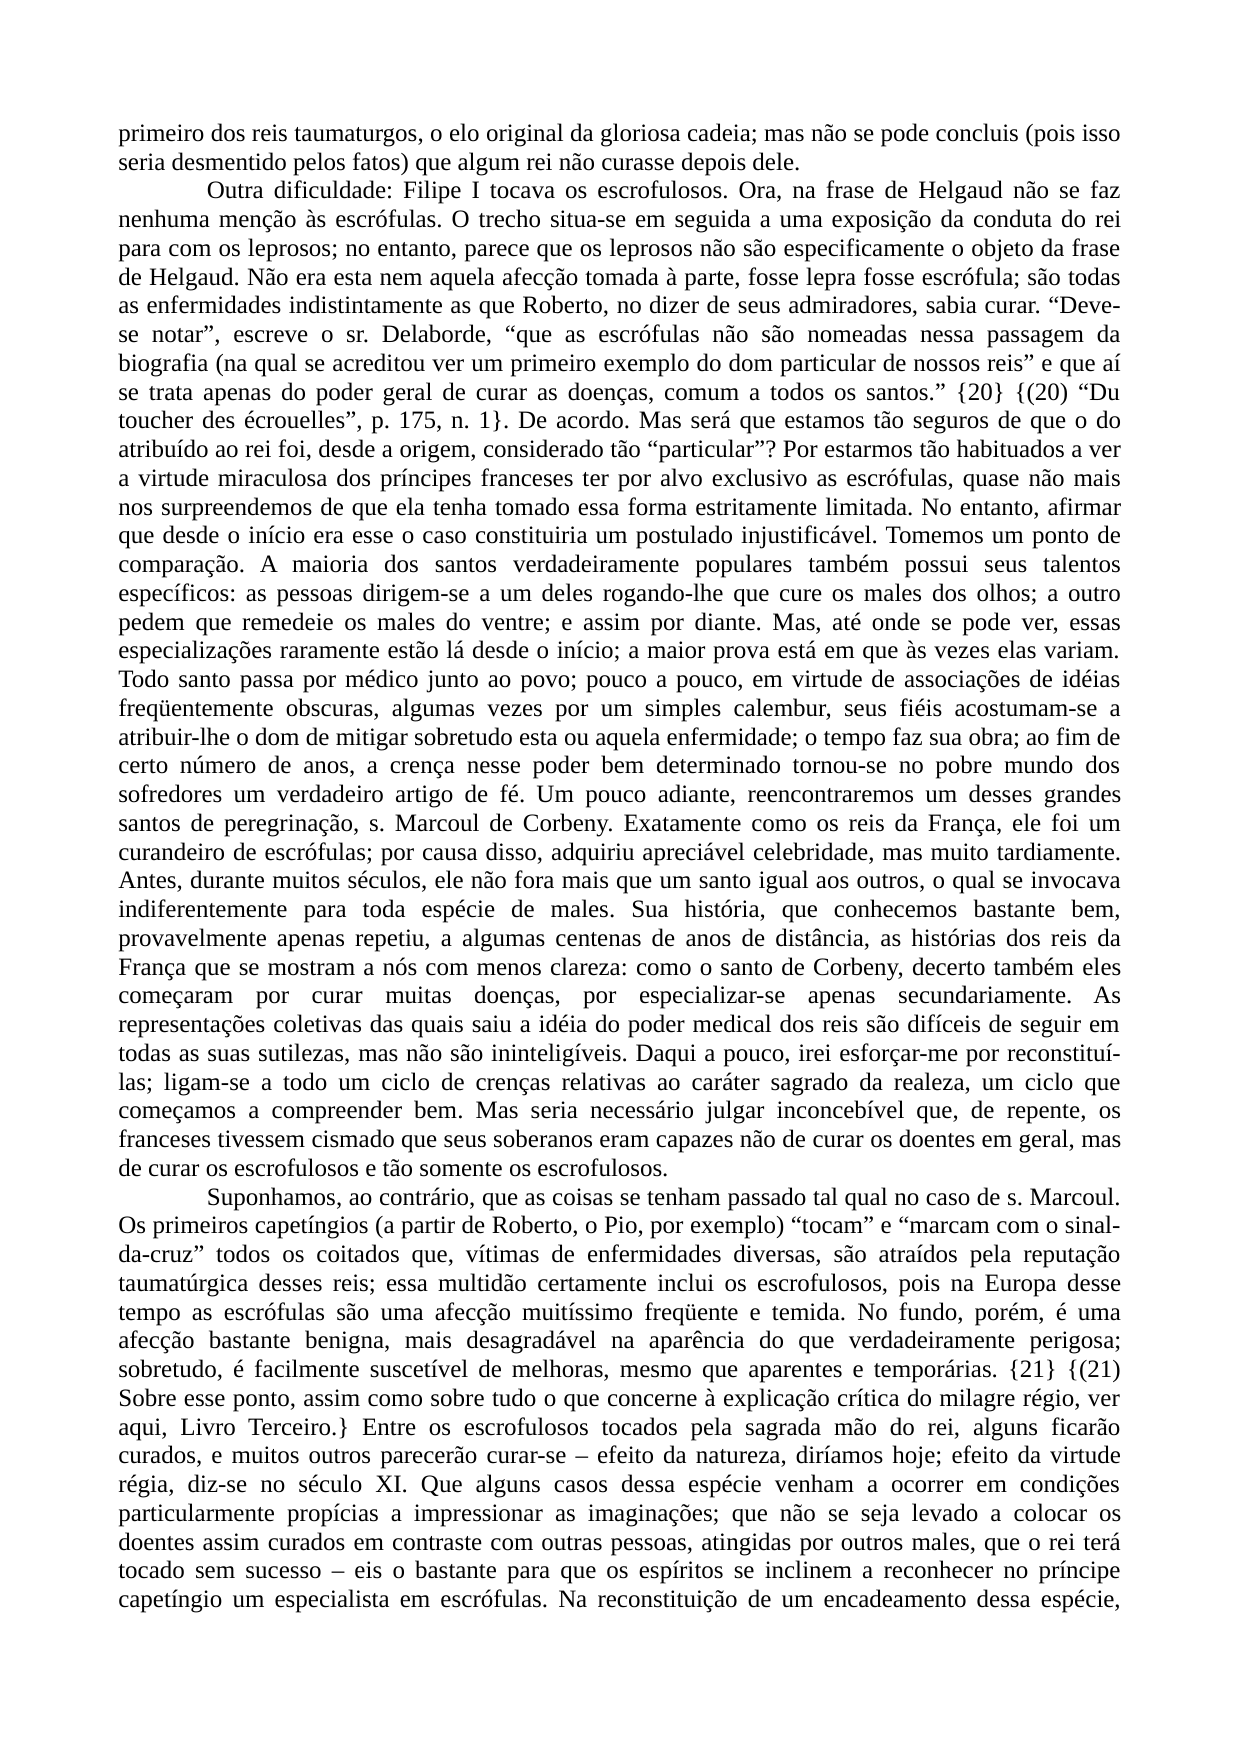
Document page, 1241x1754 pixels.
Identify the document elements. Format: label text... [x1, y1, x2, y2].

text Outra dificuldade: Filipe I tocava os escrofulosos. Ora, na frase de Helgaud não se faz nenhuma menção às escrófulas. O trecho situa-se em seguida a uma exposição da conduta do rei para com os leprosos; no entanto, parece que os leprosos não são especificamente o objeto da frase de Helgaud. Não era esta nem aquela afecção tomada à parte, fosse lepra fosse escrófula; são todas as enfermidades indistintamente as que Roberto, no dizer de seus admiradores, sabia curar. “Deve-se notar”, escreve o sr. Delaborde, “que as escrófulas não são nomeadas nessa passagem da biografia (na qual se acreditou ver um primeiro exemplo do dom particular de nossos reis” e que aí se trata apenas do poder geral de curar as doenças, comum a todos os santos.” {20} {(20) “Du toucher des écrouelles”, p. 175, n. 1}. De acordo. Mas será que estamos tão seguros de que o do atribuído ao rei foi, desde a origem, considerado tão “particular”? Por estarmos tão habituados a ver a virtude miraculosa dos príncipes franceses ter por alvo exclusivo as escrófulas, quase não mais nos surpreendemos de que ela tenha tomado essa forma estritamente limitada. No entanto, afirmar que desde o início era esse o caso constituiria um postulado injustificável. Tomemos um ponto de comparação. A maioria dos santos verdadeiramente populares também possui seus talentos específicos: as pessoas dirigem-se a um deles rogando-lhe que cure os males dos olhos; a outro pedem que remedeie os males do ventre; e assim por diante. Mas, até onde se pode ver, essas especializações raramente estão lá desde o início; a maior prova está em que às vezes elas variam. Todo santo passa por médico junto ao povo; pouco a pouco, em virtude de associações de idéias freqüentemente obscuras, algumas vezes por um simples calembur, seus fiéis acostumam-se a atribuir-lhe o dom de mitigar sobretudo esta ou aquela enfermidade; o tempo faz sua obra; ao fim de certo número de anos, a crença nesse poder bem determinado tornou-se no pobre mundo dos sofredores um verdadeiro artigo de fé. Um pouco adiante, reencontraremos um desses grandes santos de peregrinação, s. Marcoul de Corbeny. Exatamente como os reis da França, ele foi um curandeiro de escrófulas; por causa disso, adquiriu apreciável celebridade, mas muito tardiamente. Antes, durante muitos séculos, ele não fora mais que um santo igual aos outros, o qual se invocava indiferentemente para toda espécie de males. Sua história, que conhecemos bastante bem, provavelmente apenas repetiu, a algumas centenas de anos de distância, as histórias dos reis da França que se mostram a nós com menos clareza: como o santo de Corbeny, decerto também eles começaram por curar muitas doenças, por especializar-se apenas secundariamente. As representações coletivas das quais saiu a idéia do poder medical dos reis são difíceis de seguir em todas as suas sutilezas, mas não são ininteligíveis. Daqui a pouco, irei esforçar-me por reconstituí-las; ligam-se a todo um ciclo de crenças relativas ao caráter sagrado da realeza, um ciclo que começamos a compreender bem. Mas seria necessário julgar inconcebível que, de repente, os franceses tivessem cismado que seus soberanos eram capazes não de curar os doentes em geral, mas de curar os escrofulosos e tão somente os escrofulosos. [118, 176, 1122, 1182]
text primeiro dos reis taumaturgos, o elo original da gloriosa cadeia; mas não se pode concluis (pois isso seria desmentido pelos fatos) que algum rei não curasse depois dele. [118, 118, 1122, 176]
text Suponhamos, ao contrário, que as coisas se tenham passado tal qual no caso de s. Marcoul. Os primeiros capetíngios (a partir de Roberto, o Pio, por exemplo) “tocam” e “marcam com o sinal-da-cruz” todos os coitados que, vítimas de enfermidades diversas, são atraídos pela reputação taumatúrgica desses reis; essa multidão certamente inclui os escrofulosos, pois na Europa desse tempo as escrófulas são uma afecção muitíssimo freqüente e temida. No fundo, porém, é uma afecção bastante benigna, mais desagradável na aparência do que verdadeiramente perigosa; sobretudo, é facilmente suscetível de melhoras, mesmo que aparentes e temporárias. {21} {(21) Sobre esse ponto, assim como sobre tudo o que concerne à explicação crítica do milagre régio, ver aqui, Livro Terceiro.} Entre os escrofulosos tocados pela sagrada mão do rei, alguns ficarão curados, e muitos outros parecerão curar-se – efeito da natureza, diríamos hoje; efeito da virtude régia, diz-se no século XI. Que alguns casos dessa espécie venham a ocorrer em condições particularmente propícias a impressionar as imaginações; que não se seja levado a colocar os doentes assim curados em contraste com outras pessoas, atingidas por outros males, que o rei terá tocado sem sucesso – eis o bastante para que os espíritos se inclinem a reconhecer no príncipe capetíngio um especialista em escrófulas. Na reconstituição de um encadeamento dessa espécie, [118, 1182, 1122, 1613]
